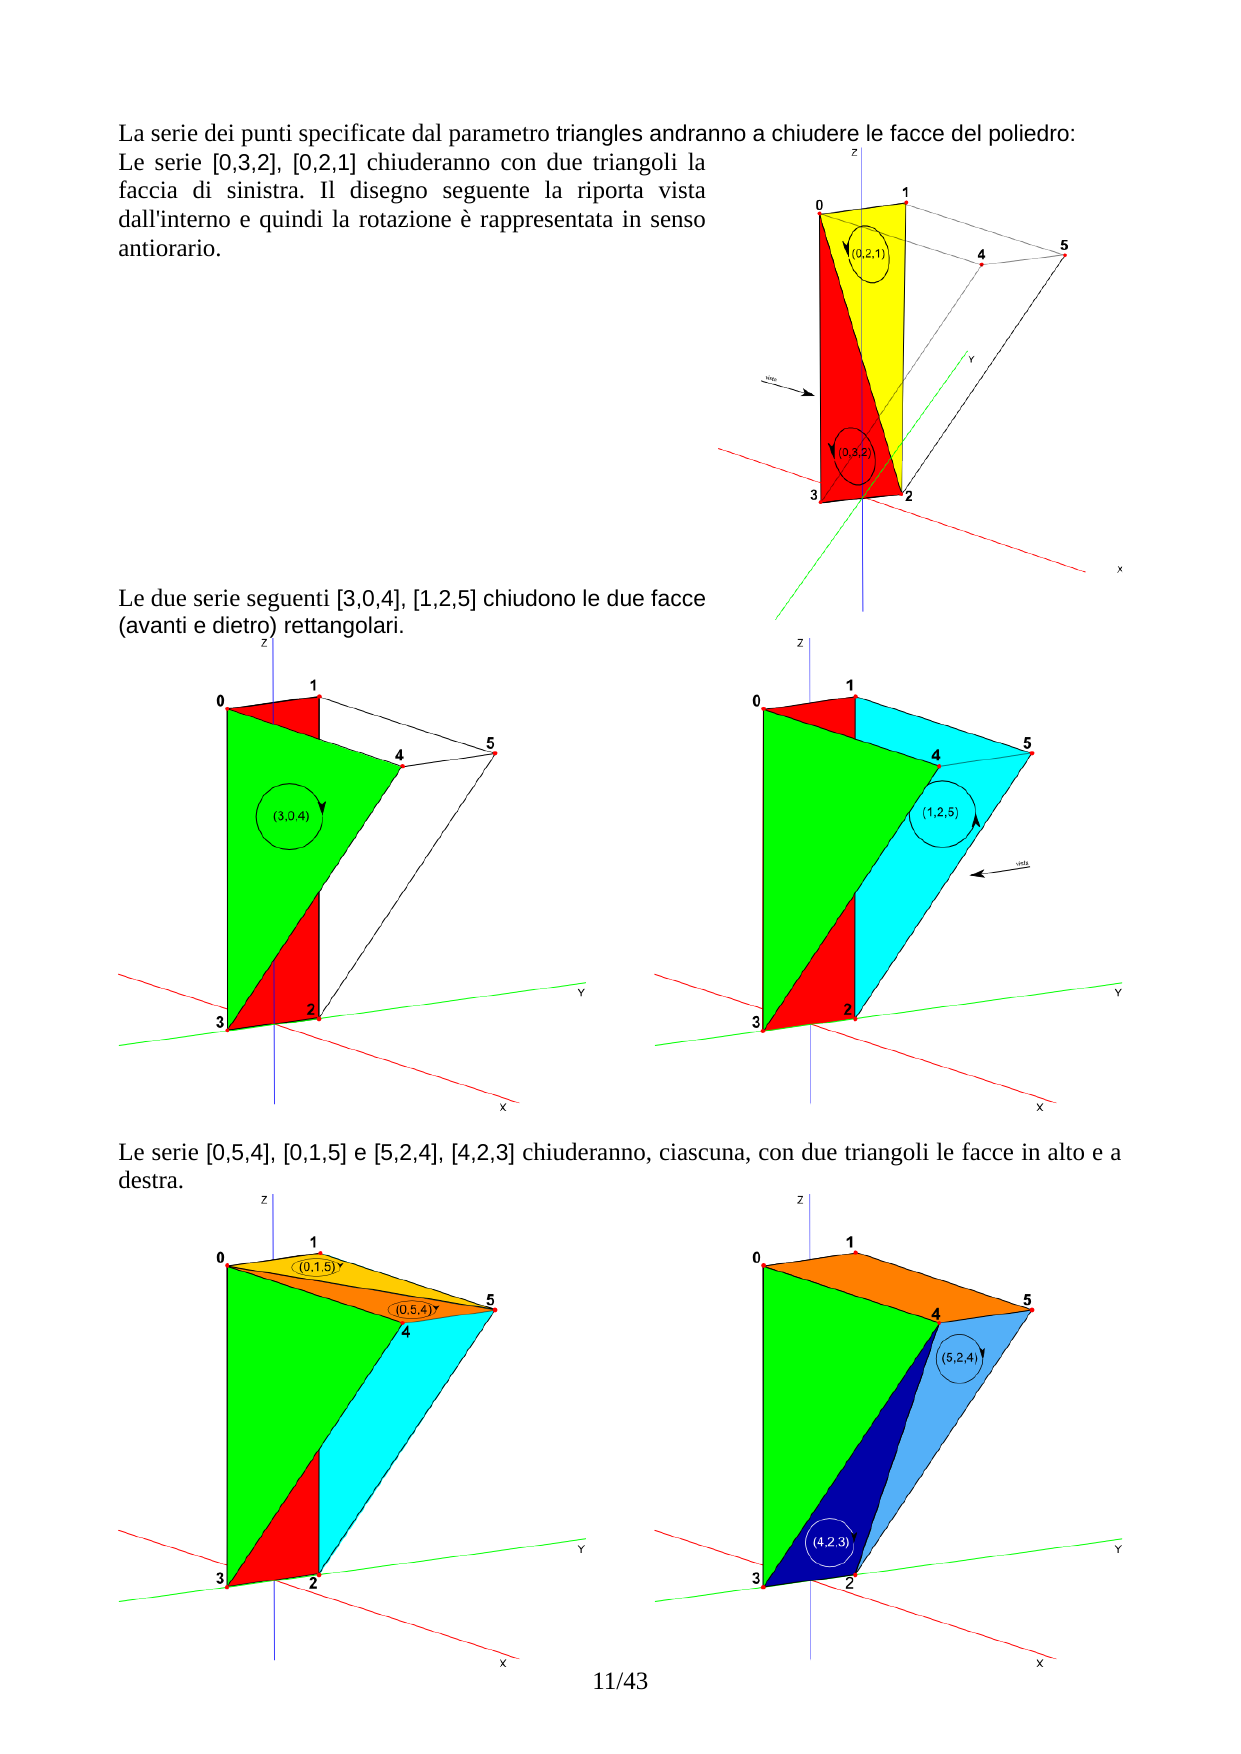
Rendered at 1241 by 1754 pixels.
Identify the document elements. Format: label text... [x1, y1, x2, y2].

picture [118, 1194, 586, 1667]
picture [718, 147, 1123, 620]
text Le serie [0,5,4], [0,1,5] e [5,2,4], [4,2,3] chiuderanno, ciascuna, con due triangoli le facce in alto e a destra. [118, 1137, 1122, 1194]
picture [654, 1194, 1123, 1667]
text La serie dei punti specificate dal parametro triangles andranno a chiudere le facce del poliedro: [118, 118, 1122, 147]
picture [118, 638, 586, 1111]
text Le serie [0,3,2], [0,2,1] chiuderanno con due triangoli la faccia di sinistra. Il disegno seguente la riporta vista dall'interno e quindi la rotazione è rappresentata in senso antiorario. [118, 147, 718, 262]
text Le due serie seguenti [3,0,4], [1,2,5] chiudono le due facce (avanti e dietro) rettangolari. [118, 583, 1122, 638]
picture [654, 638, 1123, 1111]
